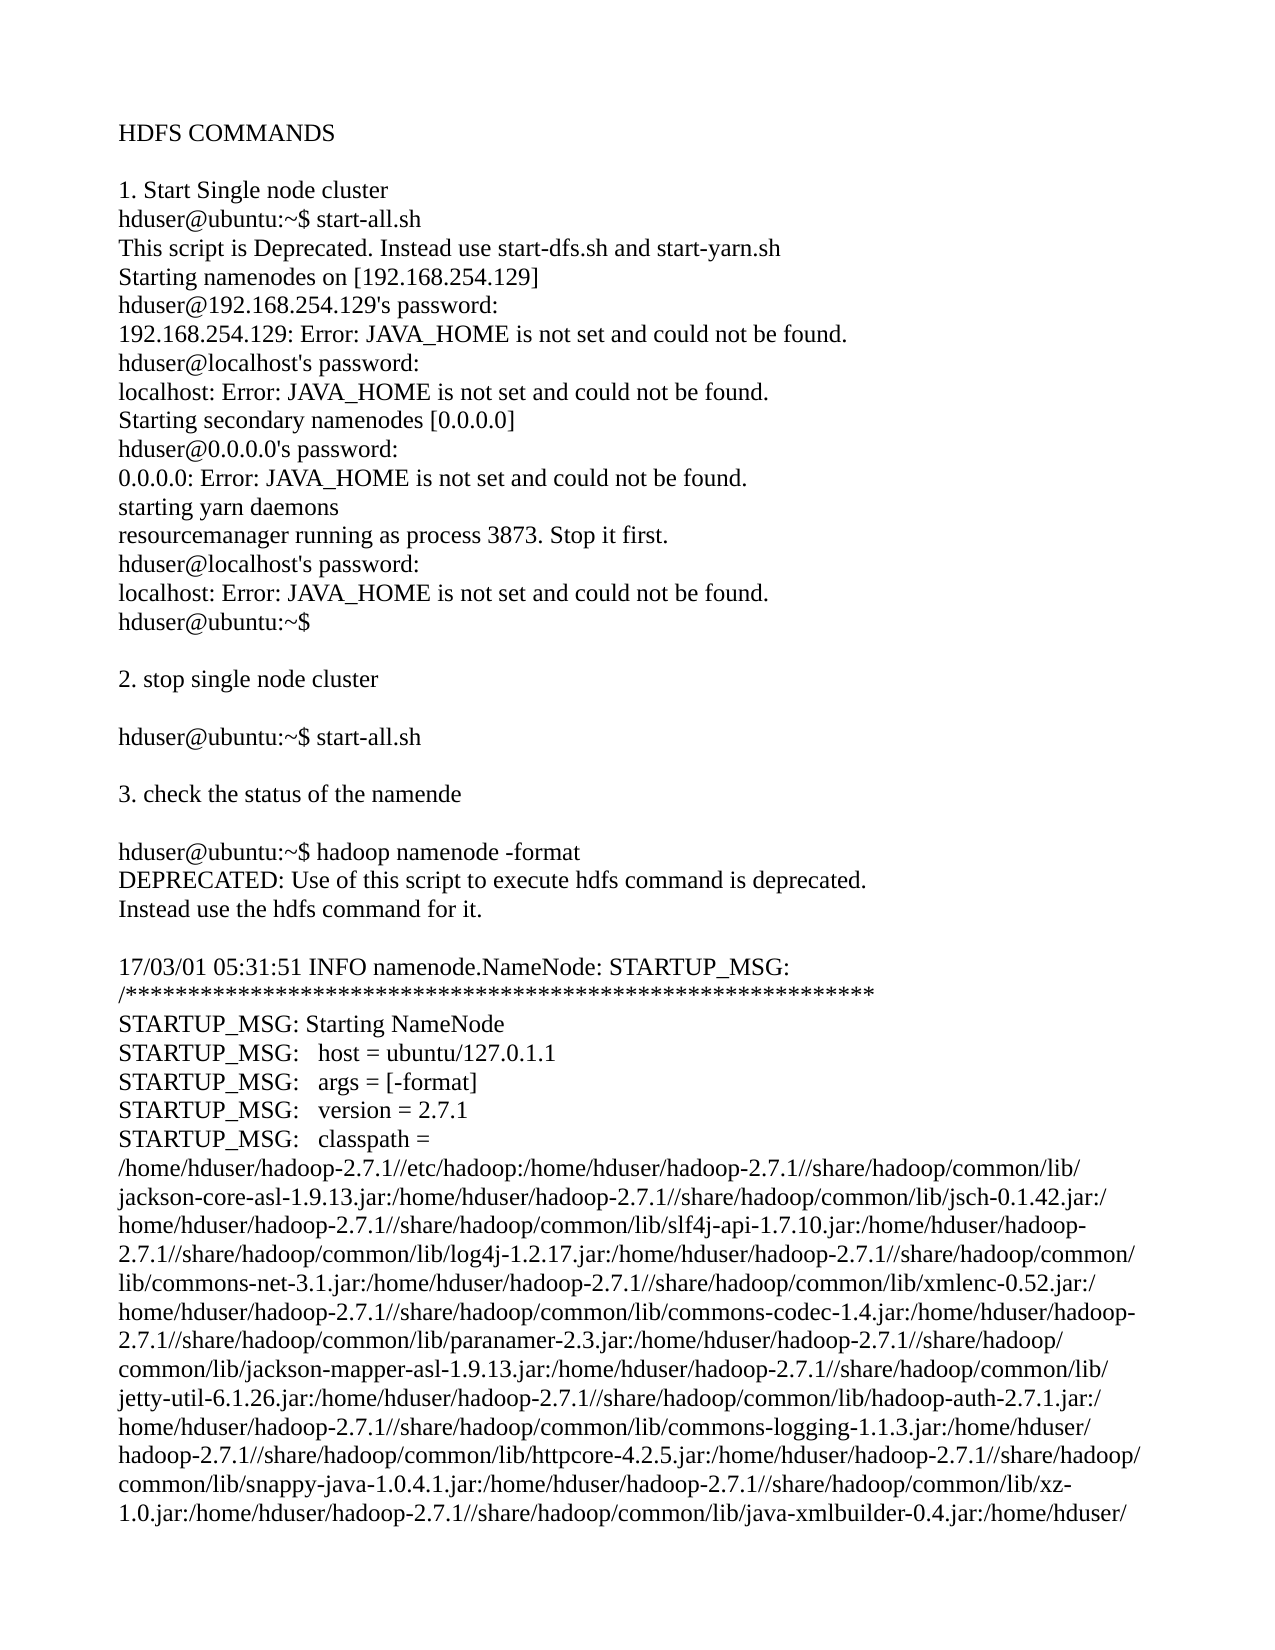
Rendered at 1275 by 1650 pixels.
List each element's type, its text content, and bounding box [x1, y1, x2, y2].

text STARTUP_MSG: host = ubuntu/127.0.1.1 [118, 1038, 1157, 1067]
text hduser@localhost's password: [118, 348, 1157, 377]
text localhost: Error: JAVA_HOME is not set and could not be found. [118, 578, 1157, 607]
text hduser@192.168.254.129's password: [118, 291, 1157, 319]
text DEPRECATED: Use of this script to execute hdfs command is deprecated. [118, 866, 1157, 894]
text STARTUP_MSG: args = [-format] [118, 1067, 1157, 1096]
text hduser@0.0.0.0's password: [118, 434, 1157, 463]
text 3. check the status of the namende [118, 779, 1157, 808]
text Starting secondary namenodes [0.0.0.0] [118, 406, 1157, 434]
text HDFS COMMANDS [118, 118, 1157, 147]
text /************************************************************ [118, 981, 1157, 1009]
text localhost: Error: JAVA_HOME is not set and could not be found. [118, 377, 1157, 406]
text 2. stop single node cluster [118, 664, 1157, 693]
text STARTUP_MSG: classpath = /home/hduser/hadoop-2.7.1//etc/hadoop:/home/hduser/hadoop-2.7.1//share/hadoop/common/lib/jackson-core-asl-1.9.13.jar:/home/hduser/hadoop-2.7.1//share/hadoop/common/lib/jsch-0.1.42.jar:/home/hduser/hadoop-2.7.1//share/hadoop/common/lib/slf4j-api-1.7.10.jar:/home/hduser/hadoop-2.7.1//share/hadoop/common/lib/log4j-1.2.17.jar:/home/hduser/hadoop-2.7.1//share/hadoop/common/lib/commons-net-3.1.jar:/home/hduser/hadoop-2.7.1//share/hadoop/common/lib/xmlenc-0.52.jar:/home/hduser/hadoop-2.7.1//share/hadoop/common/lib/commons-codec-1.4.jar:/home/hduser/hadoop-2.7.1//share/hadoop/common/lib/paranamer-2.3.jar:/home/hduser/hadoop-2.7.1//share/hadoop/common/lib/jackson-mapper-asl-1.9.13.jar:/home/hduser/hadoop-2.7.1//share/hadoop/common/lib/jetty-util-6.1.26.jar:/home/hduser/hadoop-2.7.1//share/hadoop/common/lib/hadoop-auth-2.7.1.jar:/home/hduser/hadoop-2.7.1//share/hadoop/common/lib/commons-logging-1.1.3.jar:/home/hduser/hadoop-2.7.1//share/hadoop/common/lib/httpcore-4.2.5.jar:/home/hduser/hadoop-2.7.1//share/hadoop/common/lib/snappy-java-1.0.4.1.jar:/home/hduser/hadoop-2.7.1//share/hadoop/common/lib/xz-1.0.jar:/home/hduser/hadoop-2.7.1//share/hadoop/common/lib/java-xmlbuilder-0.4.jar:/home/hduser/ [118, 1124, 1157, 1527]
text This script is Deprecated. Instead use start-dfs.sh and start-yarn.sh [118, 233, 1157, 262]
text 17/03/01 05:31:51 INFO namenode.NameNode: STARTUP_MSG: [118, 952, 1157, 981]
text hduser@ubuntu:~$ start-all.sh [118, 722, 1157, 751]
text STARTUP_MSG: version = 2.7.1 [118, 1096, 1157, 1124]
text hduser@ubuntu:~$ start-all.sh [118, 204, 1157, 233]
text hduser@localhost's password: [118, 549, 1157, 578]
text Instead use the hdfs command for it. [118, 894, 1157, 923]
text Starting namenodes on [192.168.254.129] [118, 262, 1157, 291]
text 192.168.254.129: Error: JAVA_HOME is not set and could not be found. [118, 319, 1157, 348]
text hduser@ubuntu:~$ [118, 607, 1157, 636]
text 0.0.0.0: Error: JAVA_HOME is not set and could not be found. [118, 463, 1157, 492]
text STARTUP_MSG: Starting NameNode [118, 1009, 1157, 1038]
text resourcemanager running as process 3873. Stop it first. [118, 521, 1157, 549]
text 1. Start Single node cluster [118, 176, 1157, 204]
text starting yarn daemons [118, 492, 1157, 521]
text hduser@ubuntu:~$ hadoop namenode -format [118, 837, 1157, 866]
